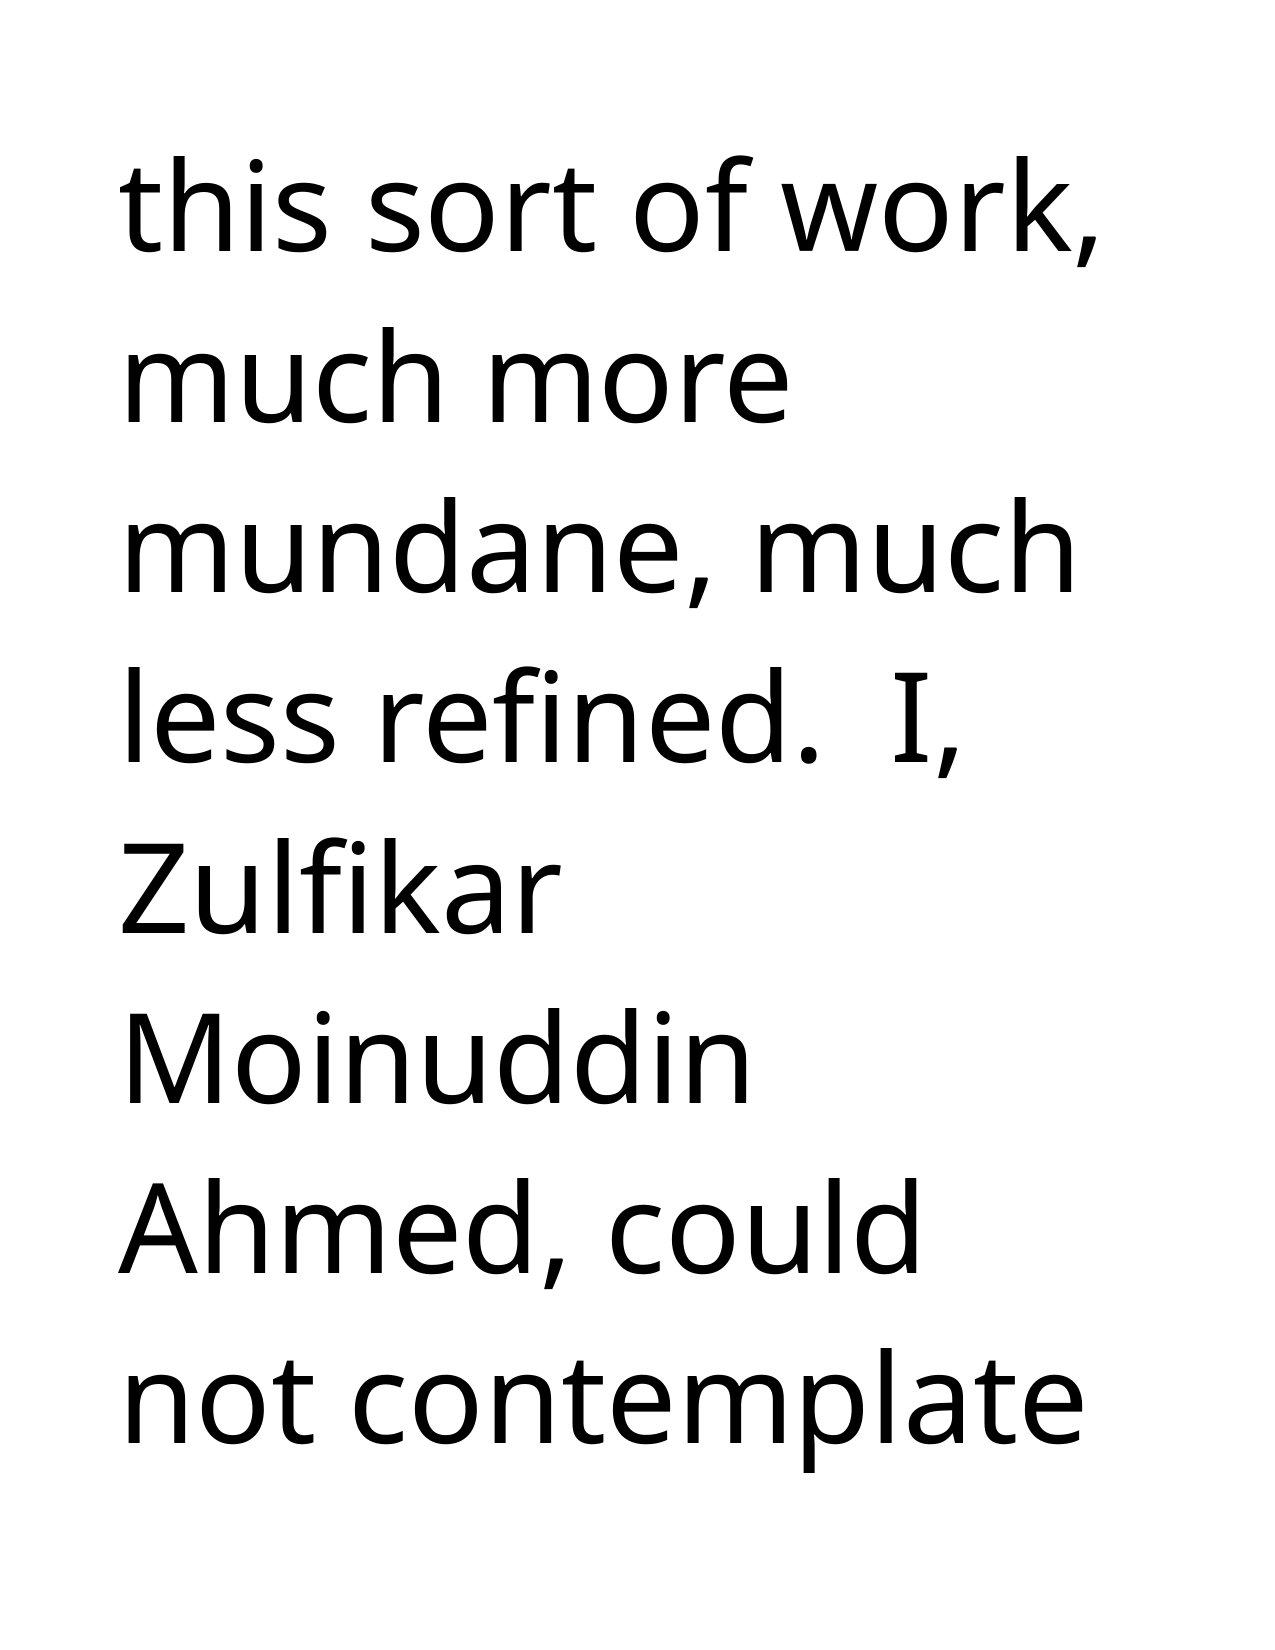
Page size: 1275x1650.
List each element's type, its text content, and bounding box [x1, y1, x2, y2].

text this sort of work, much more mundane, much less refined. I, Zulfikar Moinuddin Ahmed, could not contemplate [118, 118, 1157, 1481]
